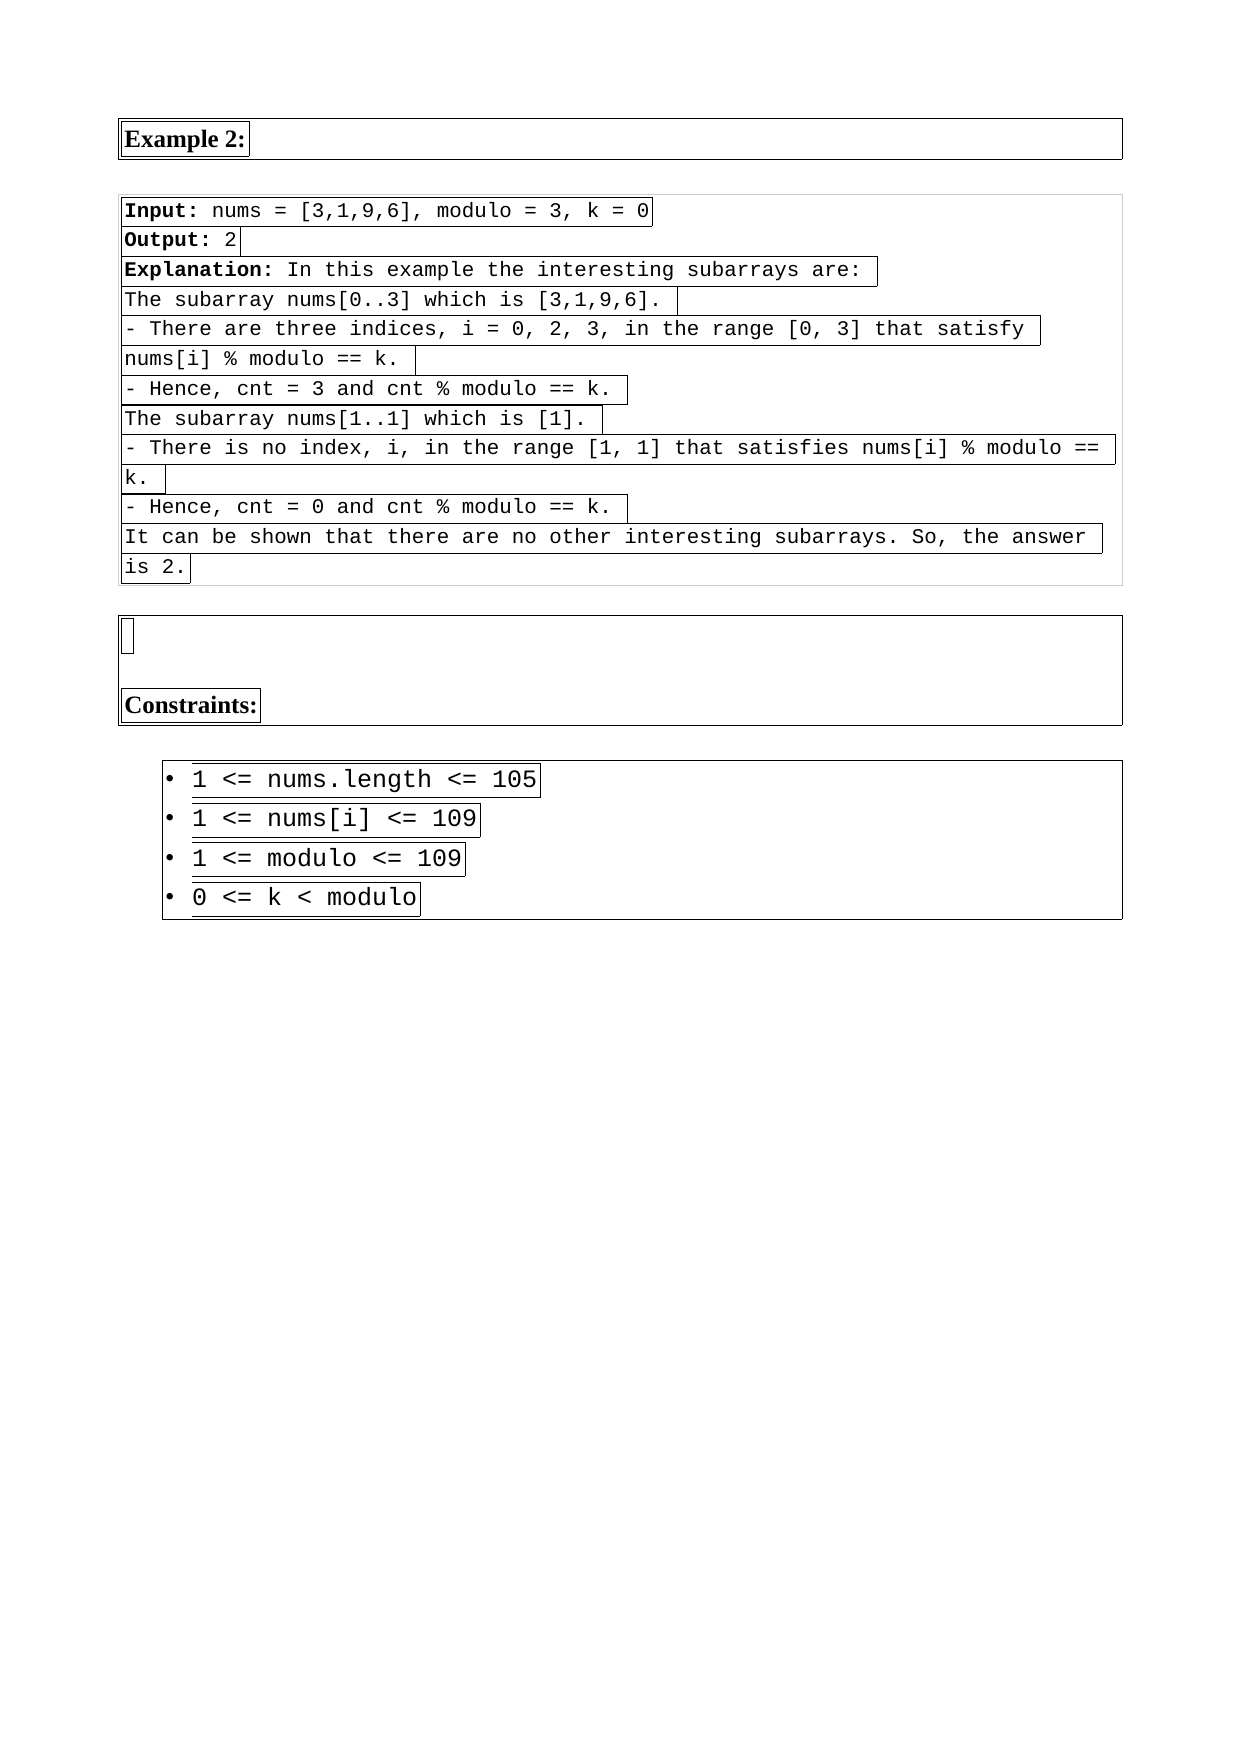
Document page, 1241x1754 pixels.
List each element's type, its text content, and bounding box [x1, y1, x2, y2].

list 1 <= nums.length <= 105 [163, 761, 1122, 797]
text Constraints: [119, 684, 1122, 725]
list 1 <= nums[i] <= 109 [163, 799, 1122, 837]
text The subarray nums[0..3] which is [3,1,9,6]. [122, 287, 677, 312]
text Example 2: [119, 119, 1122, 159]
text - Hence, cnt = 3 and cnt % modulo == k. [416, 372, 1122, 401]
text [603, 401, 1122, 431]
text Explanation: In this example the interesting subarrays are: [241, 253, 1122, 283]
text - Hence, cnt = 0 and cnt % modulo == k. [122, 495, 627, 520]
text - Hence, cnt = 3 and cnt % modulo == k. [122, 376, 627, 401]
text - There are three indices, i = 0, 2, 3, in the range [0, 3] that satisfy nums[i] % modulo == k. [122, 312, 1122, 372]
list 1 <= modulo <= 109 [163, 839, 1122, 876]
text Output: 2 [122, 227, 240, 253]
text Input: nums = [3,1,9,6], modulo = 3, k = 0 [119, 195, 1122, 223]
text - Hence, cnt = 0 and cnt % modulo == k. [166, 491, 1122, 520]
text It can be shown that there are no other interesting subarrays. So, the answer is 2. [119, 520, 1122, 585]
list 0 <= k < modulo [163, 878, 1122, 919]
text Explanation: In this example the interesting subarrays are: [122, 257, 877, 283]
text The subarray nums[1..1] which is [1]. [122, 406, 602, 431]
text [678, 283, 1122, 312]
text - There is no index, i, in the range [1, 1] that satisfies nums[i] % modulo == k. [122, 431, 1122, 491]
text [241, 223, 1122, 253]
